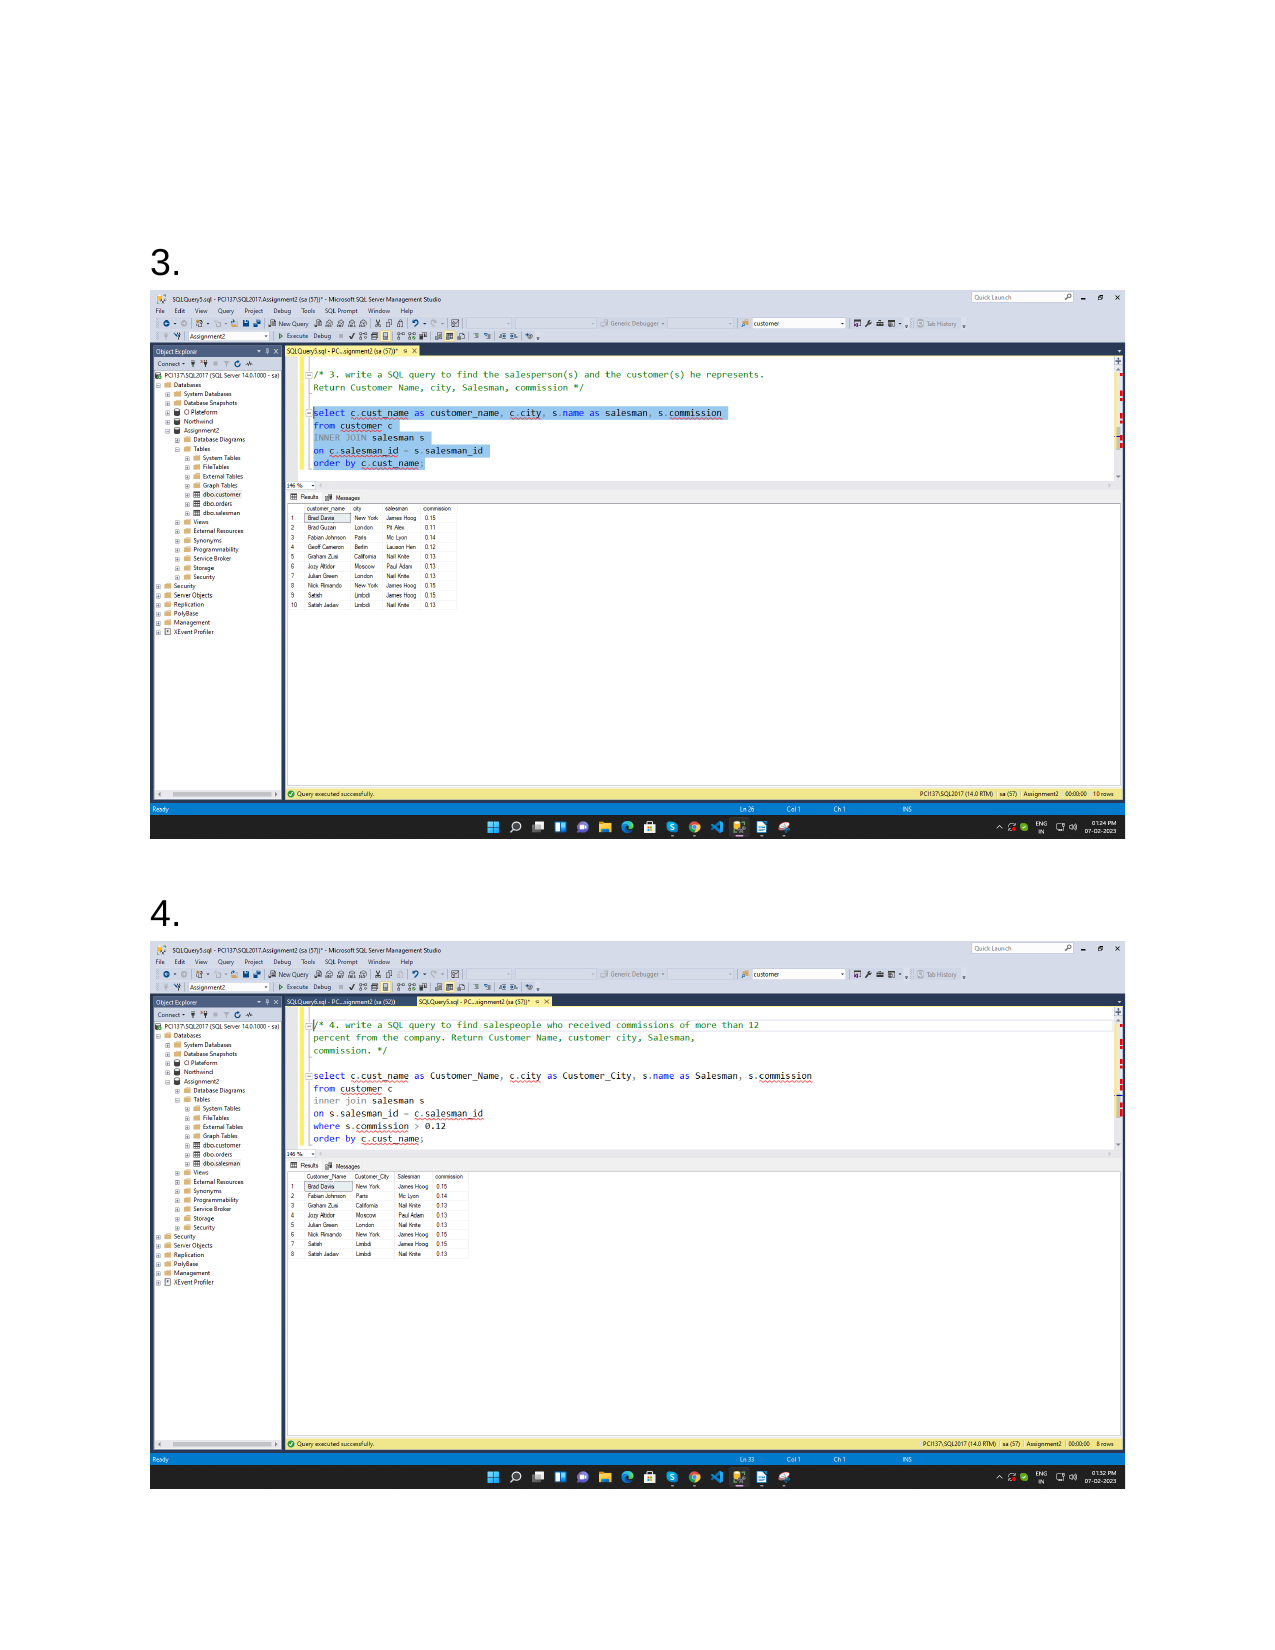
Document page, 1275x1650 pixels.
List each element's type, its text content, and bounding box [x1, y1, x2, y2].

text 4. [150, 892, 1125, 935]
picture [150, 941, 1125, 1489]
text 3. [150, 241, 1125, 284]
picture [150, 290, 1125, 839]
